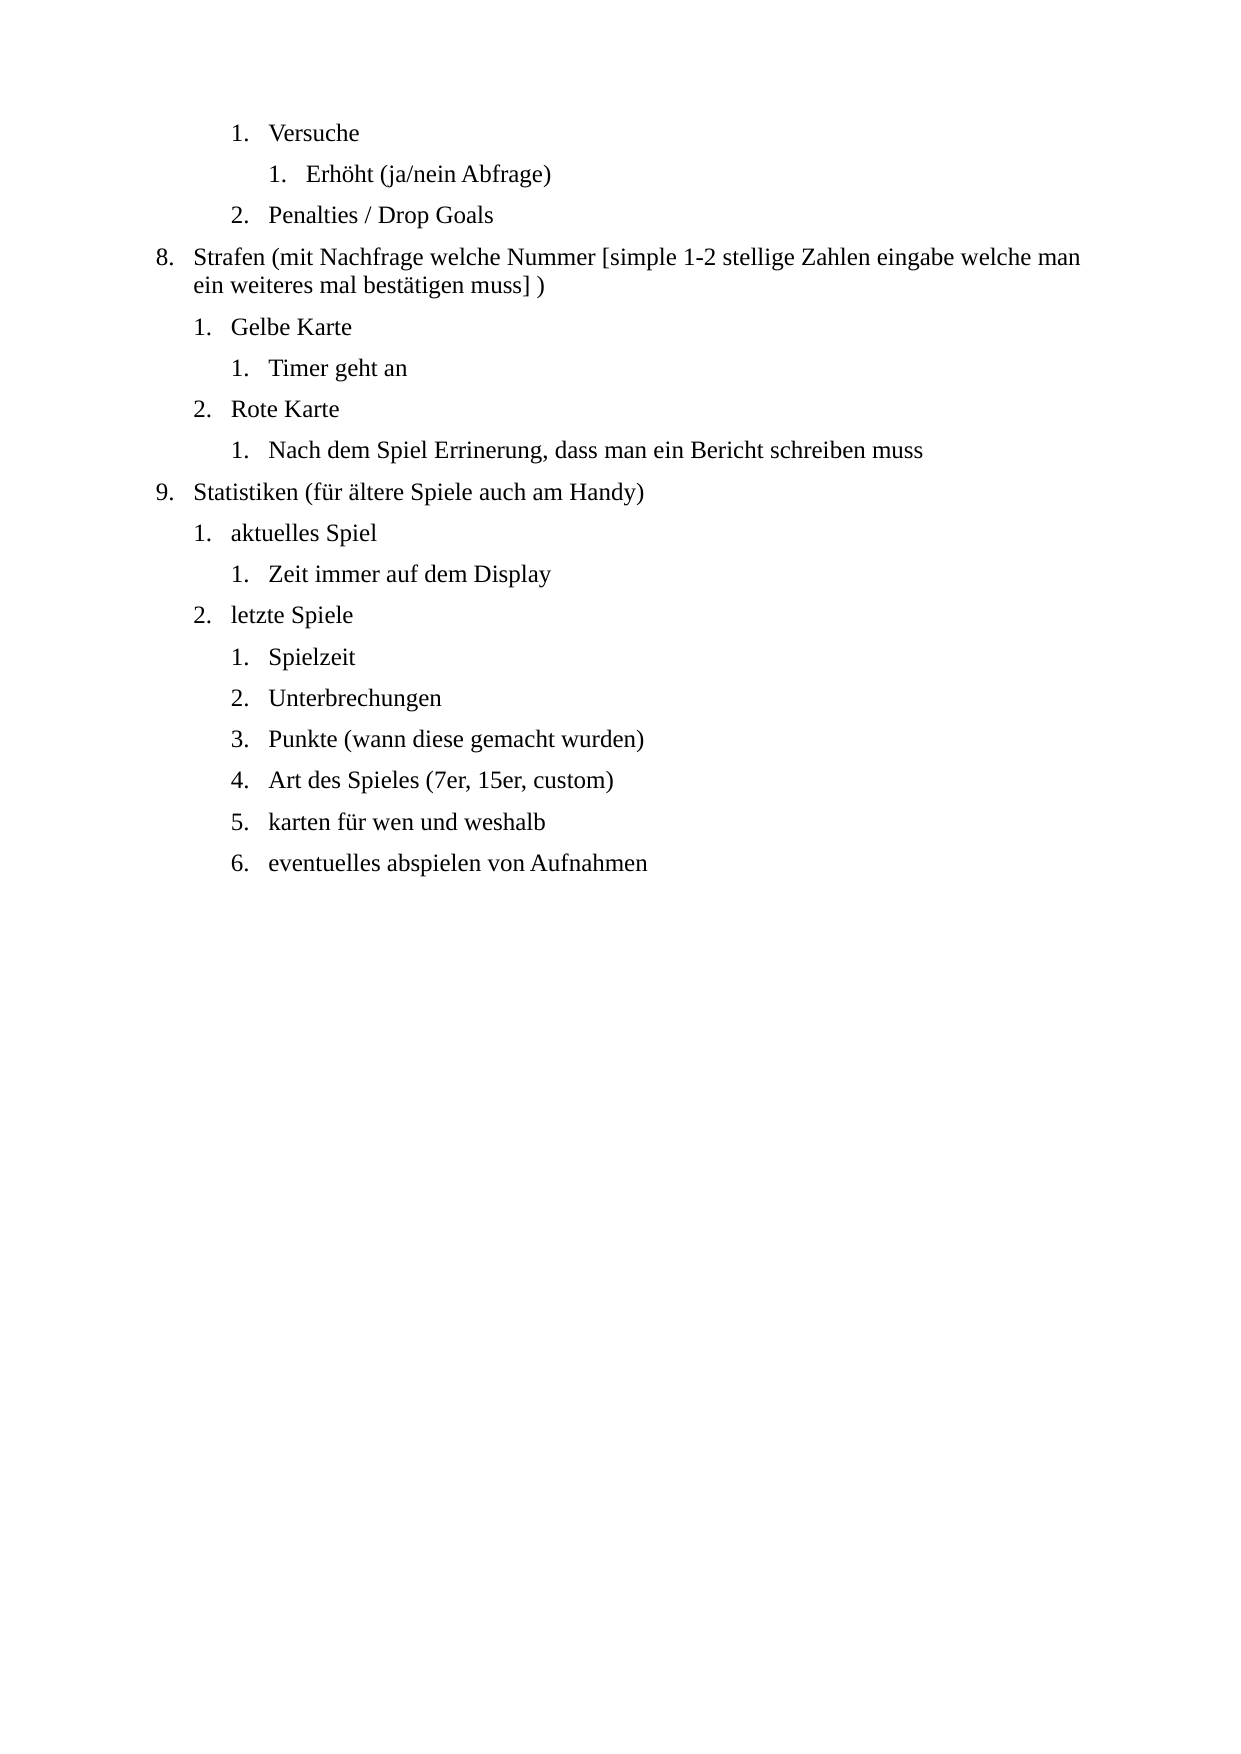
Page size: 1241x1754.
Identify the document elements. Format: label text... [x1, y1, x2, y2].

list karten für wen und weshalb [231, 807, 1122, 836]
list Versuche [231, 118, 1122, 147]
list Art des Spieles (7er, 15er, custom) [231, 766, 1122, 794]
list letzte Spiele [193, 601, 1122, 629]
list Statistiken (für ältere Spiele auch am Handy) [156, 477, 1122, 506]
list aktuelles Spiel [193, 518, 1122, 547]
list Punkte (wann diese gemacht wurden) [231, 724, 1122, 753]
list Timer geht an [231, 353, 1122, 382]
list Gelbe Karte [193, 312, 1122, 341]
list eventuelles abspielen von Aufnahmen [231, 848, 1122, 877]
list Spielzeit [231, 642, 1122, 671]
list Unterbrechungen [231, 683, 1122, 712]
list Rote Karte [193, 394, 1122, 423]
list Penalties / Drop Goals [231, 201, 1122, 229]
list Nach dem Spiel Errinerung, dass man ein Bericht schreiben muss [231, 436, 1122, 464]
list Zeit immer auf dem Display [231, 559, 1122, 588]
list Erhöht (ja/nein Abfrage) [268, 159, 1122, 188]
list Strafen (mit Nachfrage welche Nummer [simple 1-2 stellige Zahlen eingabe welche man ein weiteres mal bestätigen muss] ) [156, 242, 1122, 299]
